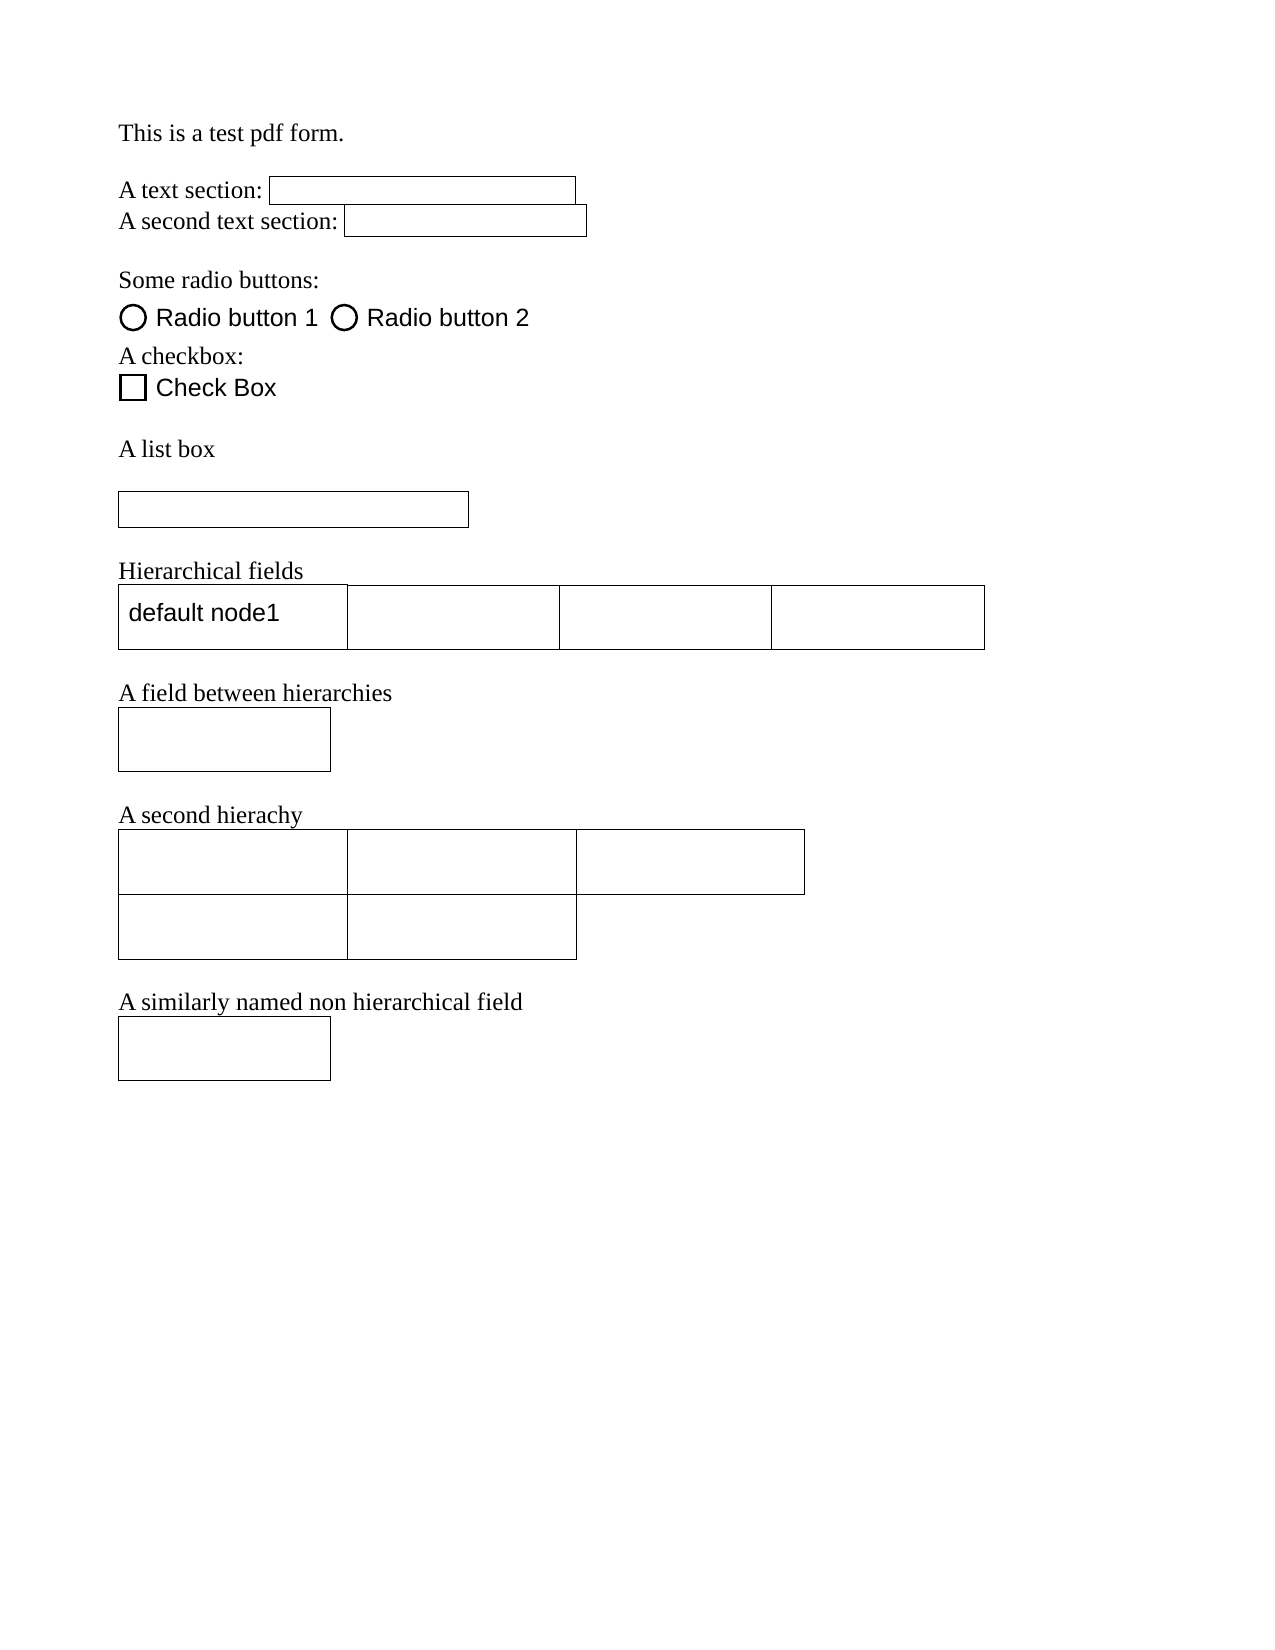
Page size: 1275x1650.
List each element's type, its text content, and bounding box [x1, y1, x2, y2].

text This is a test pdf form. [118, 118, 1157, 147]
text A second hierachy [118, 800, 1157, 829]
text A second text section: [118, 204, 344, 237]
text A checkbox: [118, 341, 1157, 370]
text [576, 176, 1157, 204]
text A text section: [118, 176, 269, 204]
text A field between hierarchies [118, 678, 1157, 707]
text [587, 204, 1157, 237]
text Some radio buttons: [118, 265, 1157, 294]
text A similarly named non hierarchical field [118, 987, 1157, 1016]
text A list box [118, 434, 1157, 463]
text Hierarchical fields [118, 556, 1157, 584]
